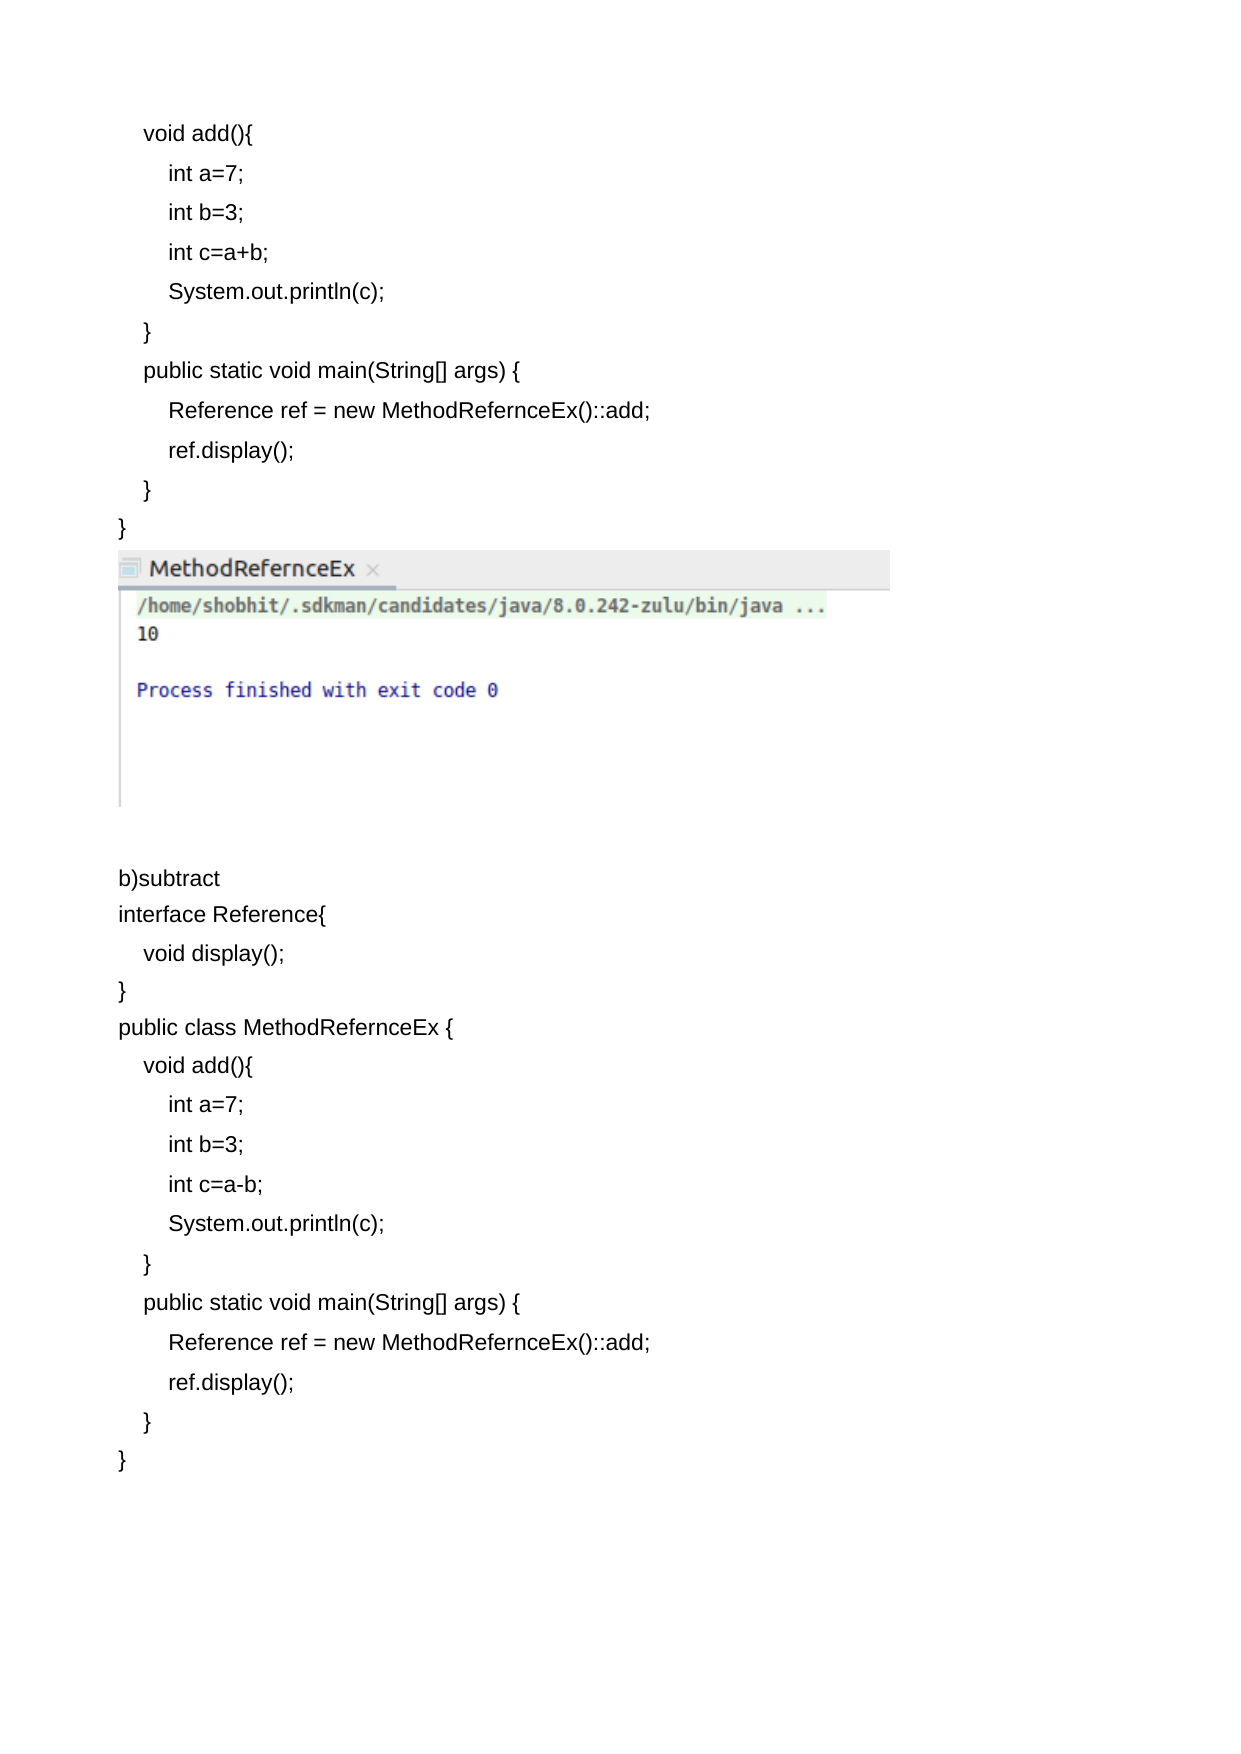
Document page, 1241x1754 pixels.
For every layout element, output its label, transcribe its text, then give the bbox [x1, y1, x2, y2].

picture [118, 550, 890, 807]
text ref.display(); [118, 1367, 1122, 1395]
text int b=3; [118, 197, 1122, 226]
text } [118, 1446, 1122, 1472]
text int a=7; [118, 158, 1122, 186]
text Reference ref = new MethodRefernceEx()::add; [118, 395, 1122, 424]
text System.out.println(c); [118, 276, 1122, 305]
text int c=a+b; [118, 237, 1122, 266]
text int a=7; [118, 1089, 1122, 1118]
text void add(){ [118, 118, 1122, 147]
text void add(){ [118, 1050, 1122, 1079]
text interface Reference{ [118, 901, 1122, 928]
text void display(); [118, 938, 1122, 966]
text } [118, 1406, 1122, 1435]
text int c=a-b; [118, 1169, 1122, 1197]
text } [118, 977, 1122, 1004]
text } [118, 514, 1122, 540]
text Reference ref = new MethodRefernceEx()::add; [118, 1327, 1122, 1356]
text b)subtract [118, 865, 1122, 891]
text public static void main(String[] args) { [118, 1287, 1122, 1316]
text int b=3; [118, 1129, 1122, 1158]
text } [118, 1248, 1122, 1277]
text public class MethodRefernceEx { [118, 1014, 1122, 1040]
text } [118, 316, 1122, 345]
text } [118, 474, 1122, 503]
text ref.display(); [118, 435, 1122, 463]
text public static void main(String[] args) { [118, 356, 1122, 384]
text System.out.println(c); [118, 1208, 1122, 1237]
